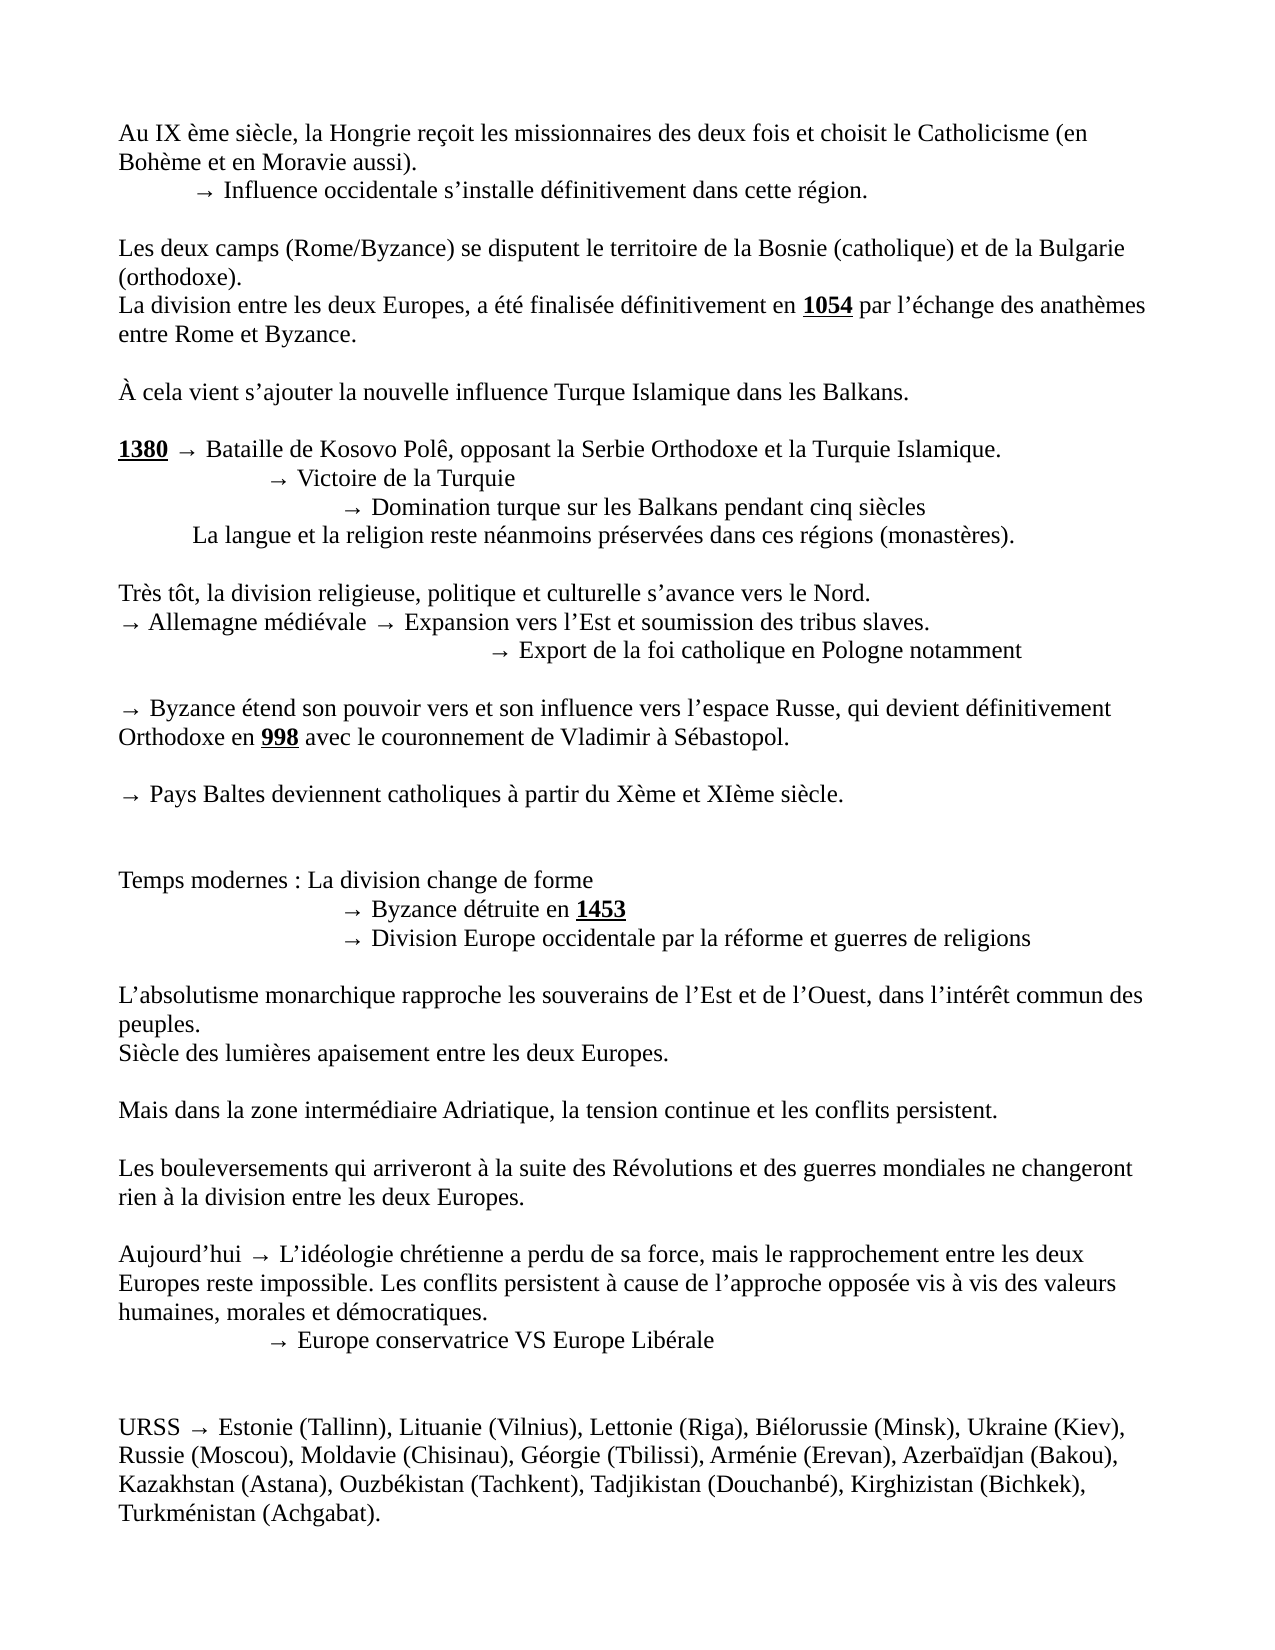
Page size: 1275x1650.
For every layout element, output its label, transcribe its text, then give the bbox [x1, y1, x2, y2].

text → Division Europe occidentale par la réforme et guerres de religions [118, 923, 1157, 952]
text À cela vient s’ajouter la nouvelle influence Turque Islamique dans les Balkans. [118, 377, 1157, 406]
text Aujourd’hui → L’idéologie chrétienne a perdu de sa force, mais le rapprochement entre les deux Europes reste impossible. Les conflits persistent à cause de l’approche opposée vis à vis des valeurs humaines, morales et démocratiques. [118, 1239, 1157, 1326]
text → Victoire de la Turquie [118, 463, 1157, 492]
text La langue et la religion reste néanmoins préservées dans ces régions (monastères). [118, 521, 1157, 549]
text Mais dans la zone intermédiaire Adriatique, la tension continue et les conflits persistent. [118, 1096, 1157, 1124]
text Les deux camps (Rome/Byzance) se disputent le territoire de la Bosnie (catholique) et de la Bulgarie (orthodoxe). [118, 233, 1157, 291]
text URSS → Estonie (Tallinn), Lituanie (Vilnius), Lettonie (Riga), Biélorussie (Minsk), Ukraine (Kiev), Russie (Moscou), Moldavie (Chisinau), Géorgie (Tbilissi), Arménie (Erevan), Azerbaïdjan (Bakou), Kazakhstan (Astana), Ouzbékistan (Tachkent), Tadjikistan (Douchanbé), Kirghizistan (Bichkek), Turkménistan (Achgabat). [118, 1412, 1157, 1527]
text Temps modernes : La division change de forme [118, 866, 1157, 894]
text → Europe conservatrice VS Europe Libérale [118, 1326, 1157, 1354]
text La division entre les deux Europes, a été finalisée définitivement en 1054 par l’échange des anathèmes entre Rome et Byzance. [118, 291, 1157, 348]
text 1380 → Bataille de Kosovo Polê, opposant la Serbie Orthodoxe et la Turquie Islamique. [118, 434, 1157, 463]
text → Domination turque sur les Balkans pendant cinq siècles [118, 492, 1157, 521]
text → Byzance étend son pouvoir vers et son influence vers l’espace Russe, qui devient définitivement Orthodoxe en 998 avec le couronnement de Vladimir à Sébastopol. [118, 693, 1157, 751]
text L’absolutisme monarchique rapproche les souverains de l’Est et de l’Ouest, dans l’intérêt commun des peuples. [118, 981, 1157, 1038]
text → Influence occidentale s’installe définitivement dans cette région. [118, 176, 1157, 204]
text Siècle des lumières apaisement entre les deux Europes. [118, 1038, 1157, 1067]
text → Allemagne médiévale → Expansion vers l’Est et soumission des tribus slaves. [118, 607, 1157, 636]
text → Pays Baltes deviennent catholiques à partir du Xème et XIème siècle. [118, 779, 1157, 808]
text → Byzance détruite en 1453 [118, 894, 1157, 923]
text Très tôt, la division religieuse, politique et culturelle s’avance vers le Nord. [118, 578, 1157, 607]
text Les bouleversements qui arriveront à la suite des Révolutions et des guerres mondiales ne changeront rien à la division entre les deux Europes. [118, 1153, 1157, 1211]
text Au IX ème siècle, la Hongrie reçoit les missionnaires des deux fois et choisit le Catholicisme (en Bohème et en Moravie aussi). [118, 118, 1157, 176]
text → Export de la foi catholique en Pologne notamment [118, 636, 1157, 664]
